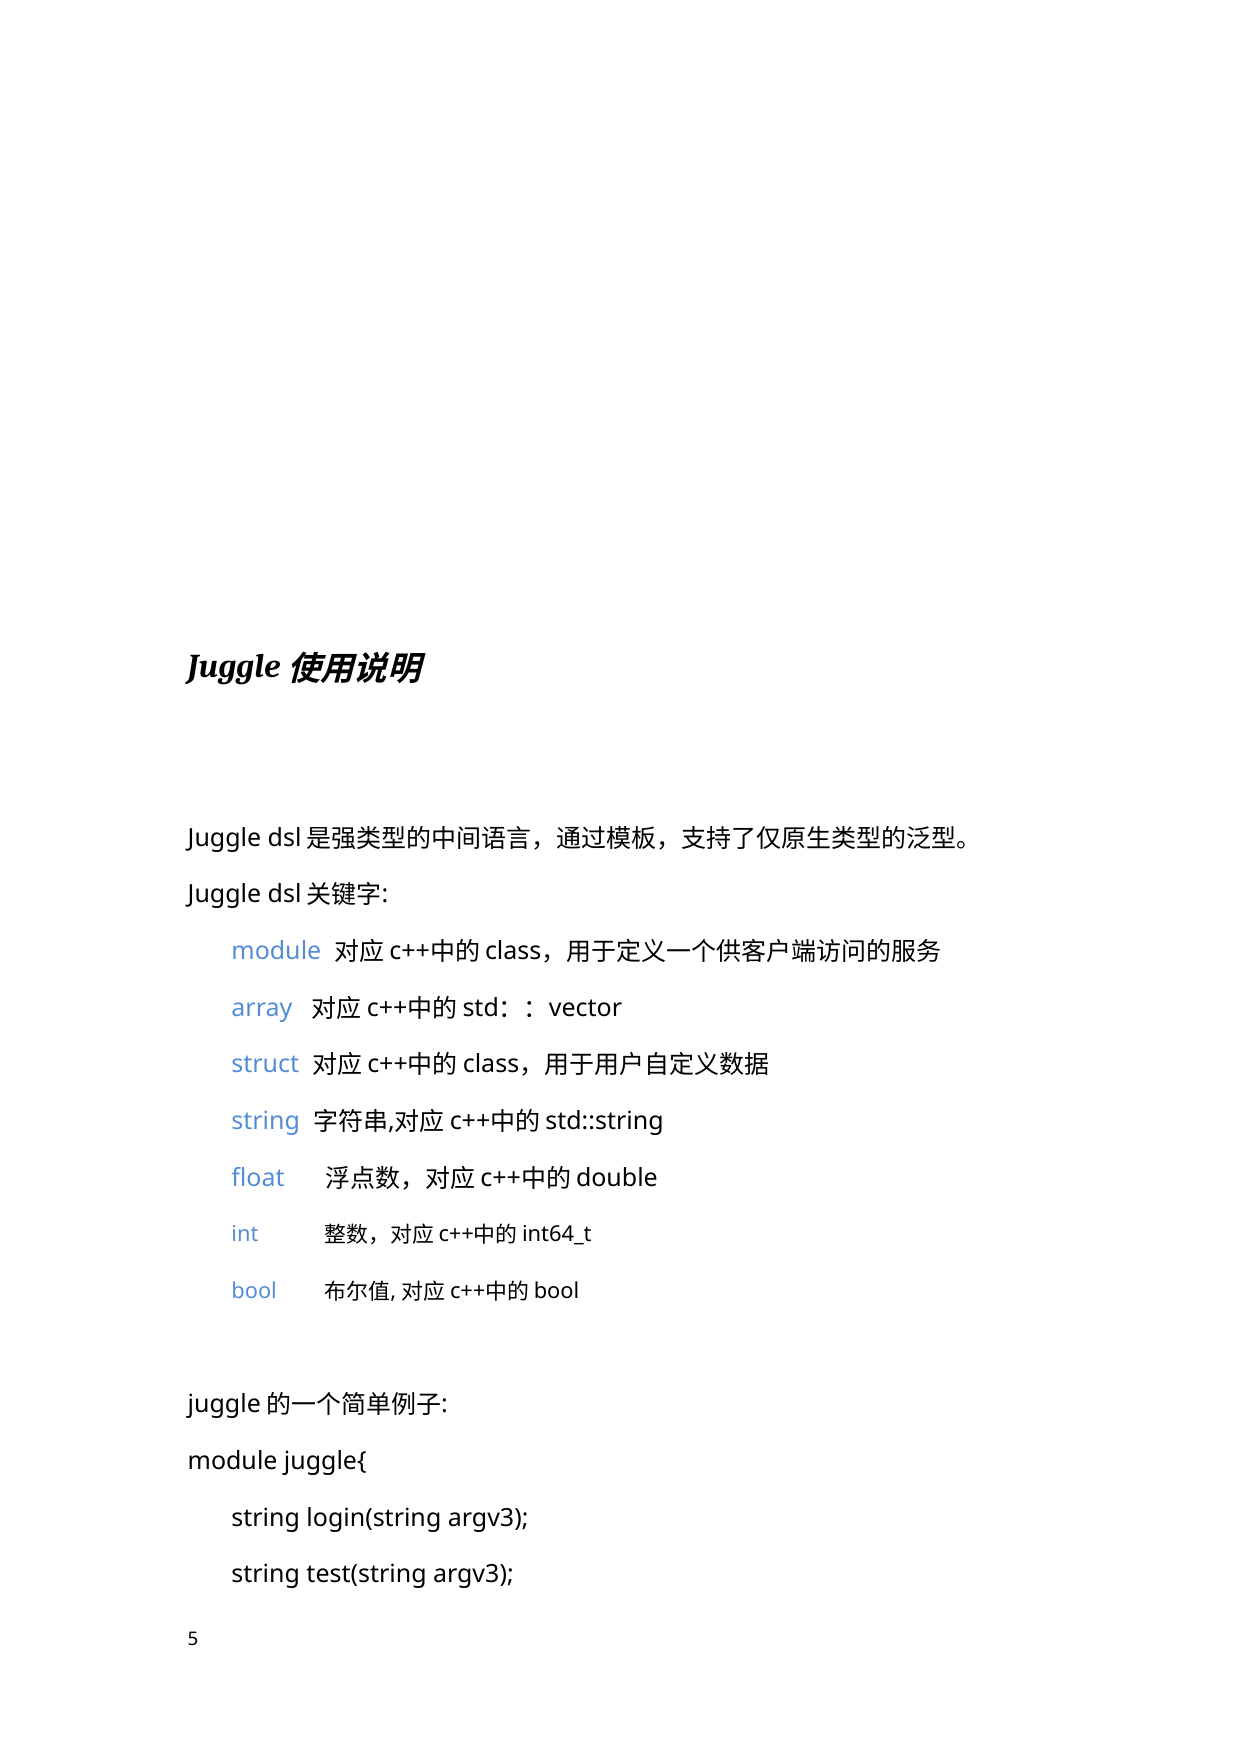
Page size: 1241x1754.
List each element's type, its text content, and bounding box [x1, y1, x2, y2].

subtitle Juggle使用说明 [187, 622, 1053, 679]
text string 字符串,对应c++中的std::string [187, 1075, 1053, 1132]
text bool 布尔值, 对应c++中的bool [187, 1245, 1053, 1302]
text array 对应c++中的std：：vector [187, 962, 1053, 1019]
text string test(string argv3); [187, 1529, 1053, 1585]
text float 浮点数，对应c++中的double [187, 1132, 1053, 1189]
text juggle的一个简单例子: [187, 1359, 1053, 1415]
text struct 对应c++中的class，用于用户自定义数据 [187, 1019, 1053, 1075]
text module juggle{ [187, 1415, 1053, 1472]
text Juggle dsl关键字: [187, 849, 1053, 905]
text Juggle dsl是强类型的中间语言，通过模板，支持了仅原生类型的泛型。 [187, 792, 1053, 849]
text module 对应c++中的class，用于定义一个供客户端访问的服务 [187, 905, 1053, 962]
text int 整数，对应c++中的int64_t [187, 1189, 1053, 1245]
text string login(string argv3); [187, 1472, 1053, 1529]
